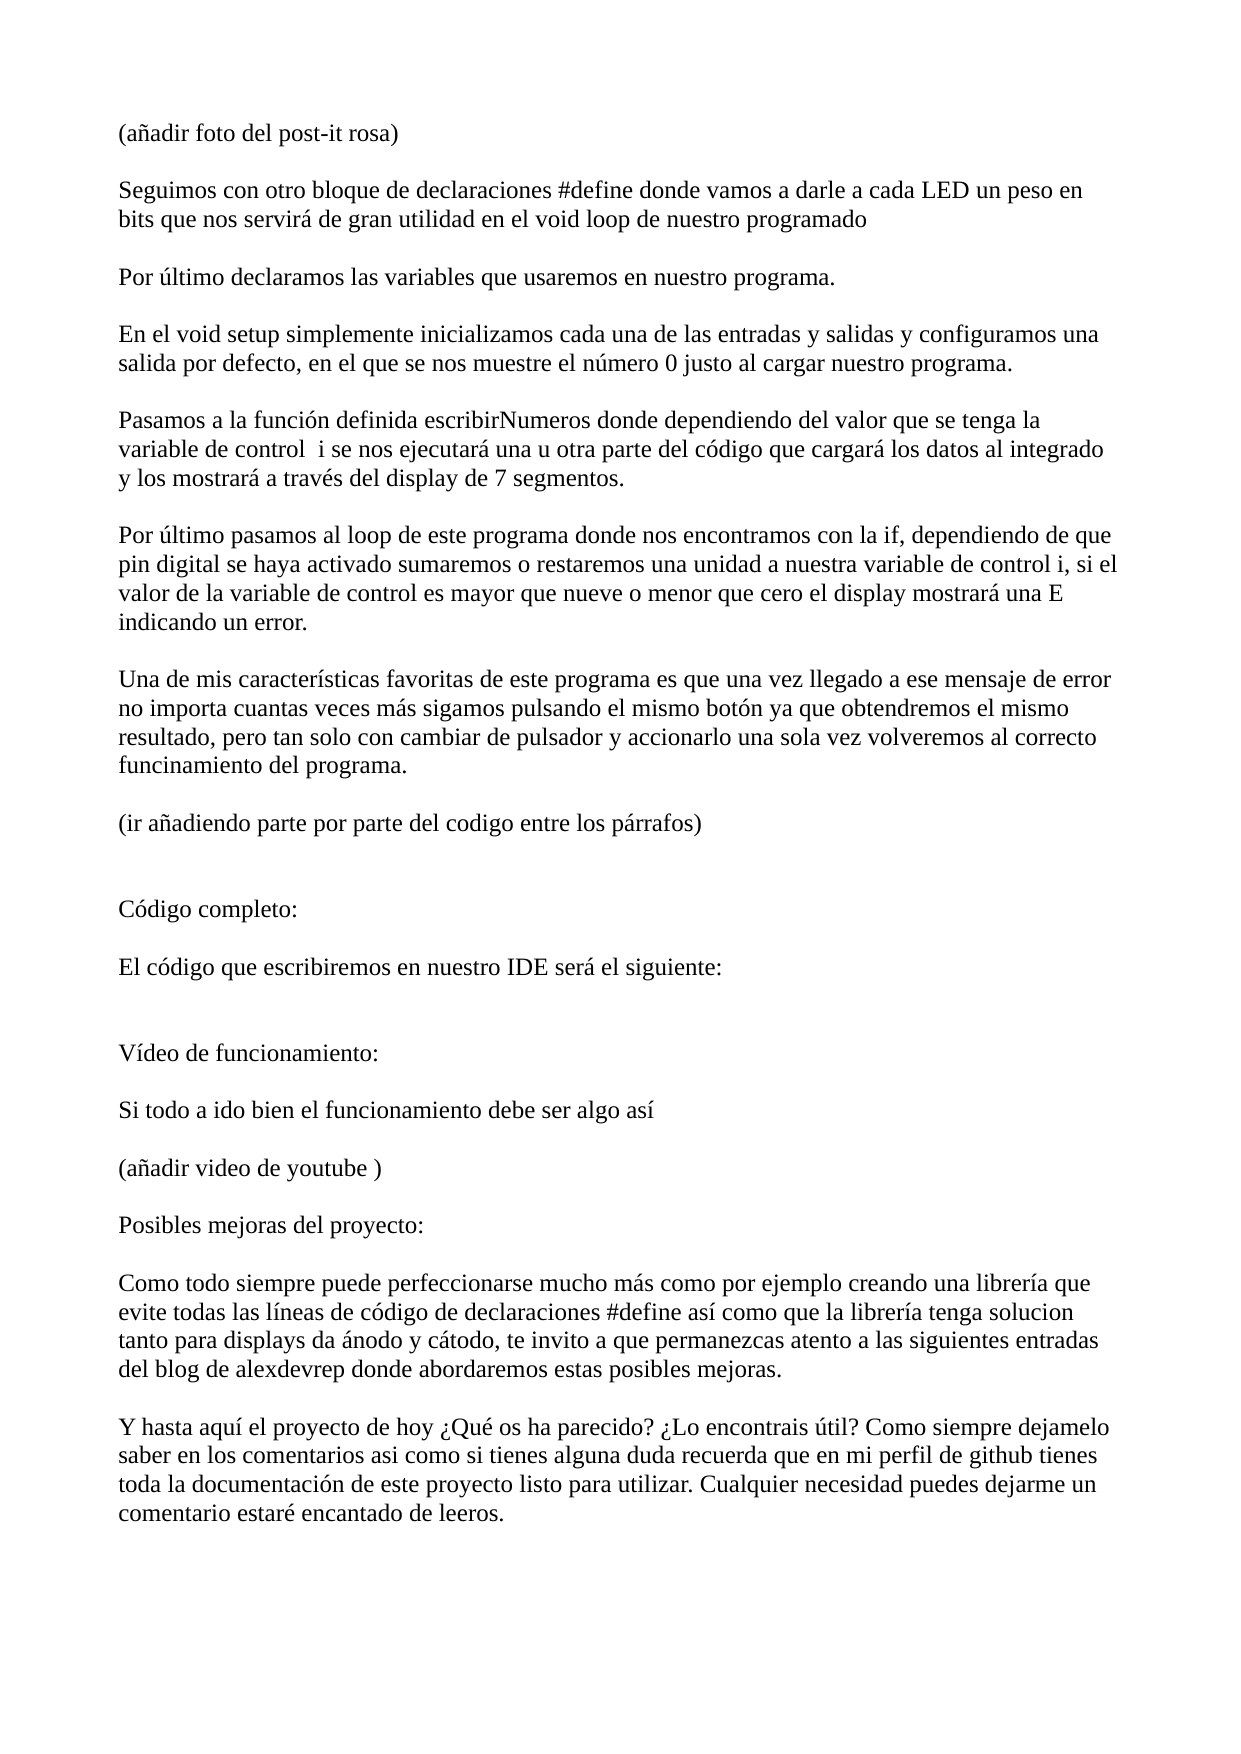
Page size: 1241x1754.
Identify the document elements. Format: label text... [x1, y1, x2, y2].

text Si todo a ido bien el funcionamiento debe ser algo así [118, 1096, 1122, 1124]
text En el void setup simplemente inicializamos cada una de las entradas y salidas y configuramos una salida por defecto, en el que se nos muestre el número 0 justo al cargar nuestro programa. [118, 319, 1122, 377]
text Seguimos con otro bloque de declaraciones #define donde vamos a darle a cada LED un peso en bits que nos servirá de gran utilidad en el void loop de nuestro programado [118, 176, 1122, 233]
text (añadir video de youtube ) [118, 1153, 1122, 1182]
text Como todo siempre puede perfeccionarse mucho más como por ejemplo creando una librería que evite todas las líneas de código de declaraciones #define así como que la librería tenga solucion tanto para displays da ánodo y cátodo, te invito a que permanezcas atento a las siguientes entradas del blog de alexdevrep donde abordaremos estas posibles mejoras. [118, 1268, 1122, 1383]
text Y hasta aquí el proyecto de hoy ¿Qué os ha parecido? ¿Lo encontrais útil? Como siempre dejamelo saber en los comentarios asi como si tienes alguna duda recuerda que en mi perfil de github tienes toda la documentación de este proyecto listo para utilizar. Cualquier necesidad puedes dejarme un comentario estaré encantado de leeros. [118, 1412, 1122, 1527]
text (añadir foto del post-it rosa) [118, 118, 1122, 147]
text Por último pasamos al loop de este programa donde nos encontramos con la if, dependiendo de que pin digital se haya activado sumaremos o restaremos una unidad a nuestra variable de control i, si el valor de la variable de control es mayor que nueve o menor que cero el display mostrará una E indicando un error. [118, 521, 1122, 636]
text Una de mis características favoritas de este programa es que una vez llegado a ese mensaje de error no importa cuantas veces más sigamos pulsando el mismo botón ya que obtendremos el mismo resultado, pero tan solo con cambiar de pulsador y accionarlo una sola vez volveremos al correcto funcinamiento del programa. [118, 664, 1122, 779]
text Código completo: [118, 894, 1122, 923]
text Por último declaramos las variables que usaremos en nuestro programa. [118, 262, 1122, 291]
text (ir añadiendo parte por parte del codigo entre los párrafos) [118, 808, 1122, 837]
text El código que escribiremos en nuestro IDE será el siguiente: [118, 952, 1122, 981]
text Posibles mejoras del proyecto: [118, 1211, 1122, 1239]
text Vídeo de funcionamiento: [118, 1038, 1122, 1067]
text Pasamos a la función definida escribirNumeros donde dependiendo del valor que se tenga la variable de control i se nos ejecutará una u otra parte del código que cargará los datos al integrado y los mostrará a través del display de 7 segmentos. [118, 406, 1122, 492]
